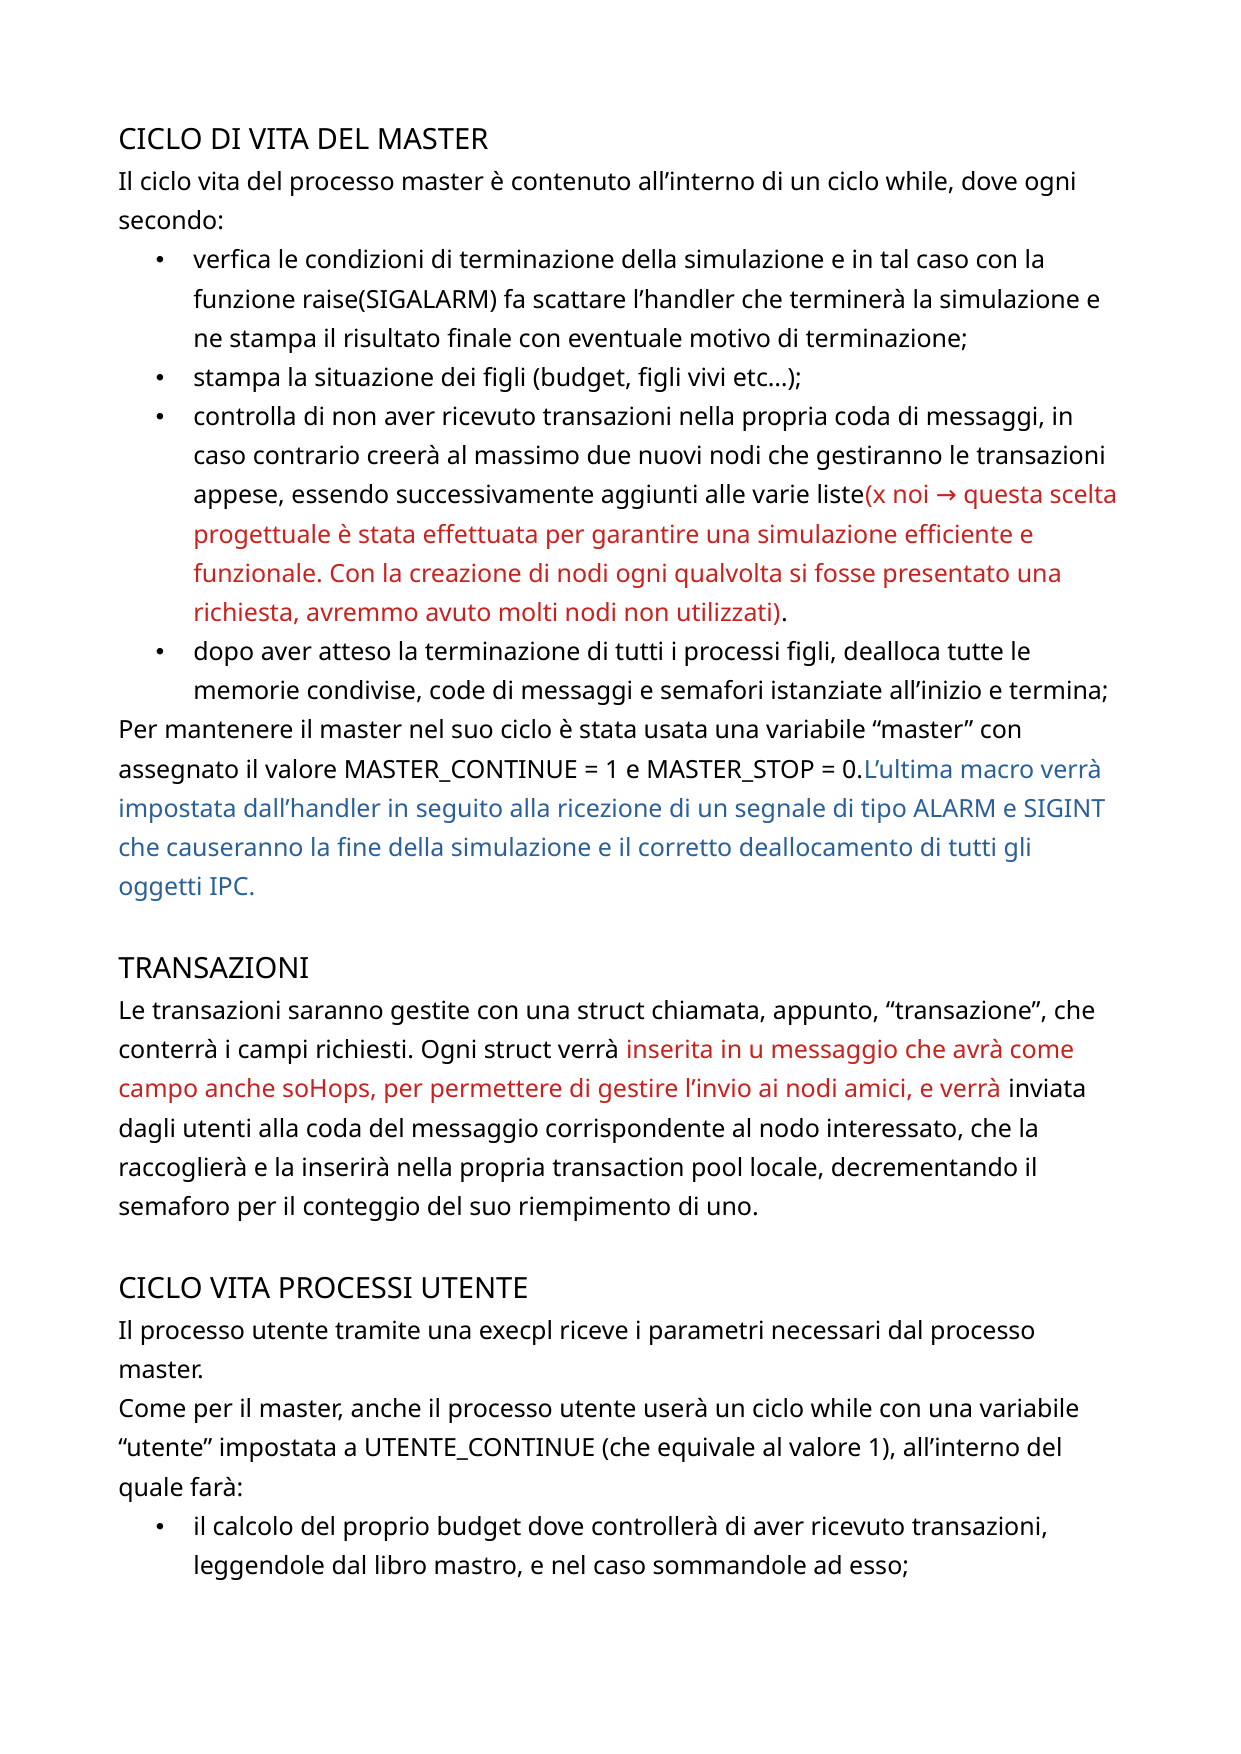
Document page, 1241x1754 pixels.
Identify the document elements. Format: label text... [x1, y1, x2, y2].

list controlla di non aver ricevuto transazioni nella propria coda di messaggi, in caso contrario creerà al massimo due nuovi nodi che gestiranno le transazioni appese, essendo successivamente aggiunti alle varie liste(x noi → questa scelta progettuale è stata effettuata per garantire una simulazione efficiente e funzionale. Con la creazione di nodi ogni qualvolta si fosse presentato una richiesta, avremmo avuto molti nodi non utilizzati). [156, 399, 1122, 629]
text Come per il master, anche il processo utente userà un ciclo while con una variabile “utente” impostata a UTENTE_CONTINUE (che equivale al valore 1), all’interno del quale farà: [118, 1391, 1122, 1503]
list verfica le condizioni di terminazione della simulazione e in tal caso con la funzione raise(SIGALARM) fa scattare l’handler che terminerà la simulazione e ne stampa il risultato finale con eventuale motivo di terminazione; [156, 242, 1122, 354]
list il calcolo del proprio budget dove controllerà di aver ricevuto transazioni, leggendole dal libro mastro, e nel caso sommandole ad esso; [156, 1508, 1122, 1582]
text CICLO DI VITA DEL MASTER [118, 118, 1122, 158]
text Il ciclo vita del processo master è contenuto all’interno di un ciclo while, dove ogni secondo: [118, 164, 1122, 237]
text TRANSAZIONI [118, 947, 1122, 987]
text Il processo utente tramite una execpl riceve i parametri necessari dal processo master. [118, 1312, 1122, 1386]
list stampa la situazione dei figli (budget, figli vivi etc…); [156, 359, 1122, 394]
text Le transazioni saranno gestite con una struct chiamata, appunto, “transazione”, che conterrà i campi richiesti. Ogni struct verrà inserita in u messaggio che avrà come campo anche soHops, per permettere di gestire l’invio ai nodi amici, e verrà inviata dagli utenti alla coda del messaggio corrispondente al nodo interessato, che la raccoglierà e la inserirà nella propria transaction pool locale, decrementando il semaforo per il conteggio del suo riempimento di uno. [118, 993, 1122, 1223]
list dopo aver atteso la terminazione di tutti i processi figli, dealloca tutte le memorie condivise, code di messaggi e semafori istanziate all’inizio e termina; [156, 634, 1122, 707]
text Per mantenere il master nel suo ciclo è stata usata una variabile “master” con assegnato il valore MASTER_CONTINUE = 1 e MASTER_STOP = 0.L’ultima macro verrà impostata dall’handler in seguito alla ricezione di un segnale di tipo ALARM e SIGINT che causeranno la fine della simulazione e il corretto deallocamento di tutti gli oggetti IPC. [118, 712, 1122, 903]
text CICLO VITA PROCESSI UTENTE [118, 1267, 1122, 1307]
